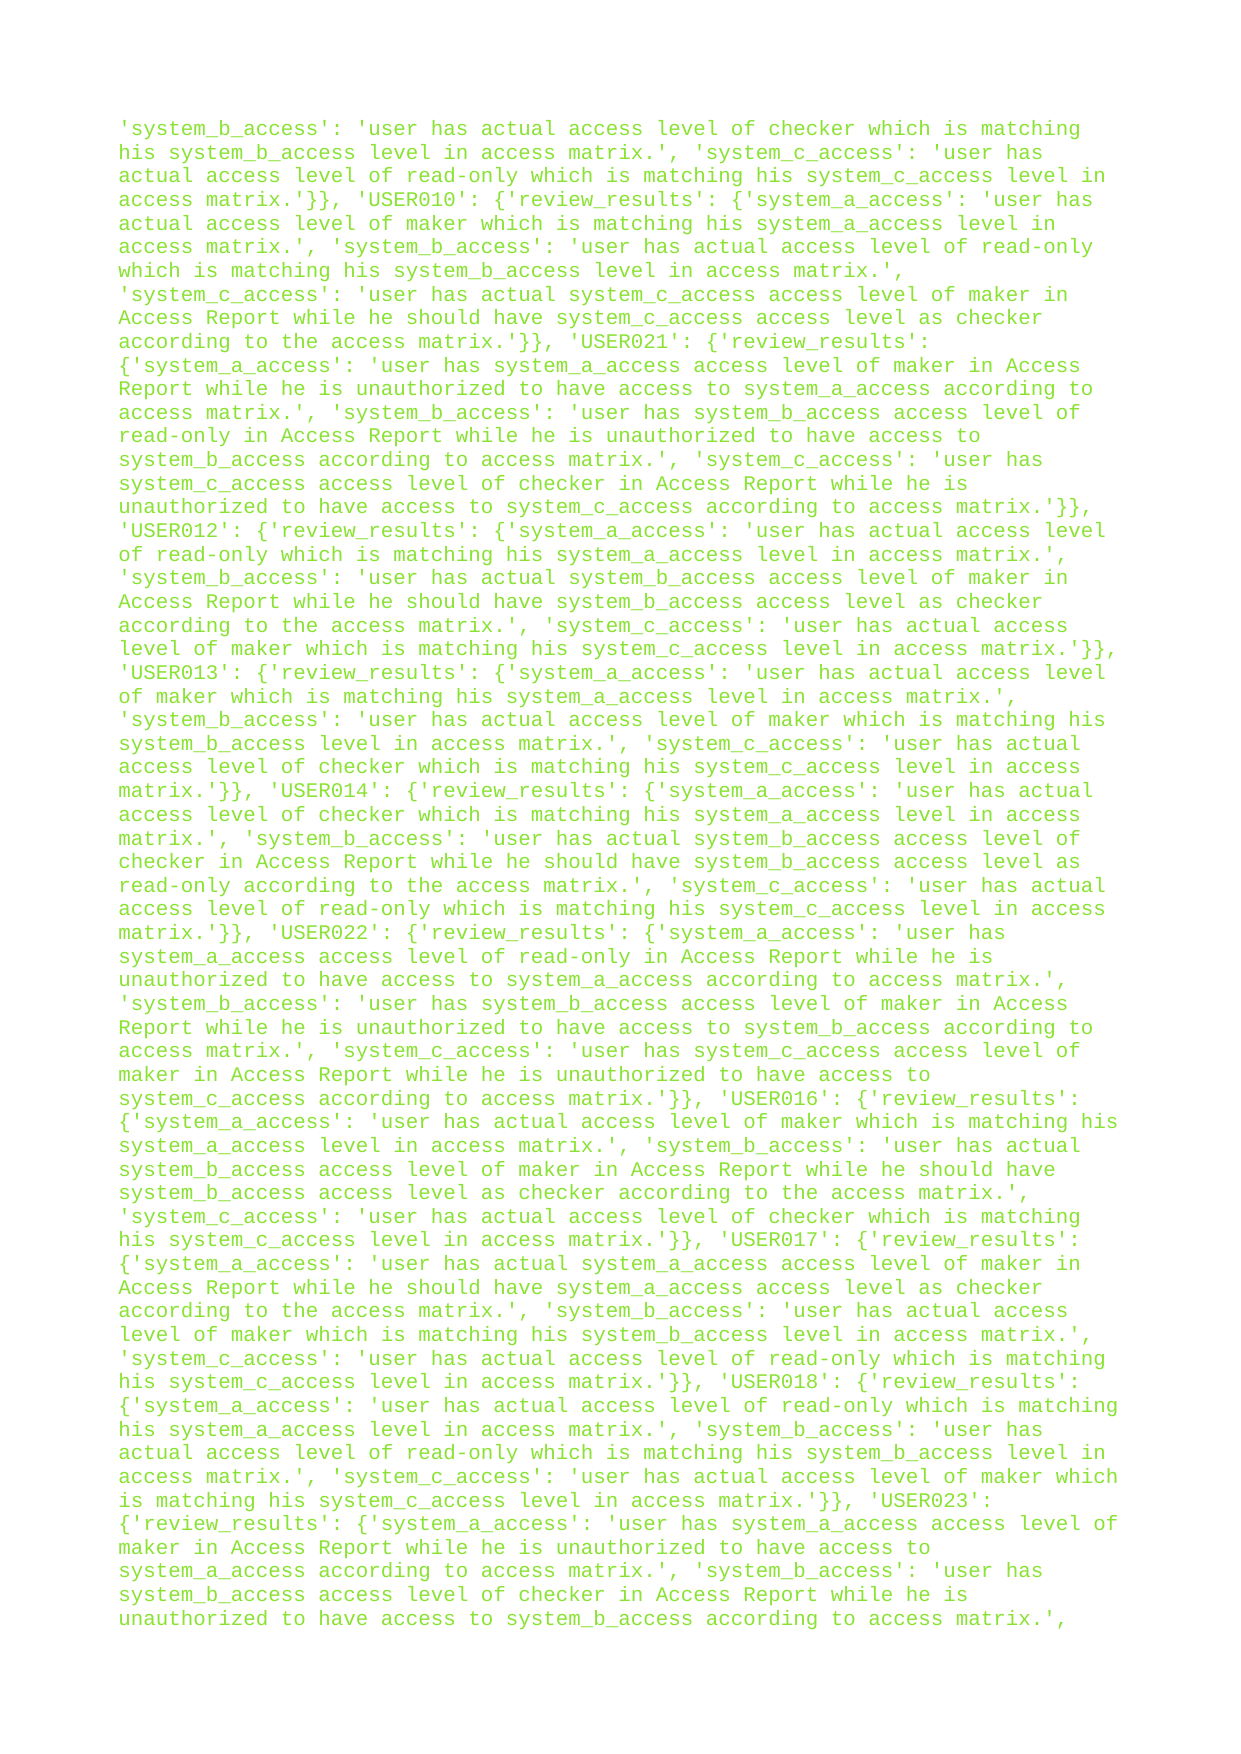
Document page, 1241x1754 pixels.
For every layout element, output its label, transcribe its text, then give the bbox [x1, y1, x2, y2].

text 'system_b_access': 'user has actual access level of checker which is matching his system_b_access level in access matrix.', 'system_c_access': 'user has actual access level of read-only which is matching his system_c_access level in access matrix.'}}, 'USER010': {'review_results': {'system_a_access': 'user has actual access level of maker which is matching his system_a_access level in access matrix.', 'system_b_access': 'user has actual access level of read-only which is matching his system_b_access level in access matrix.', 'system_c_access': 'user has actual system_c_access access level of maker in Access Report while he should have system_c_access access level as checker according to the access matrix.'}}, 'USER021': {'review_results': {'system_a_access': 'user has system_a_access access level of maker in Access Report while he is unauthorized to have access to system_a_access according to access matrix.', 'system_b_access': 'user has system_b_access access level of read-only in Access Report while he is unauthorized to have access to system_b_access according to access matrix.', 'system_c_access': 'user has system_c_access access level of checker in Access Report while he is unauthorized to have access to system_c_access according to access matrix.'}}, 'USER012': {'review_results': {'system_a_access': 'user has actual access level of read-only which is matching his system_a_access level in access matrix.', 'system_b_access': 'user has actual system_b_access access level of maker in Access Report while he should have system_b_access access level as checker according to the access matrix.', 'system_c_access': 'user has actual access level of maker which is matching his system_c_access level in access matrix.'}}, 'USER013': {'review_results': {'system_a_access': 'user has actual access level of maker which is matching his system_a_access level in access matrix.', 'system_b_access': 'user has actual access level of maker which is matching his system_b_access level in access matrix.', 'system_c_access': 'user has actual access level of checker which is matching his system_c_access level in access matrix.'}}, 'USER014': {'review_results': {'system_a_access': 'user has actual access level of checker which is matching his system_a_access level in access matrix.', 'system_b_access': 'user has actual system_b_access access level of checker in Access Report while he should have system_b_access access level as read-only according to the access matrix.', 'system_c_access': 'user has actual access level of read-only which is matching his system_c_access level in access matrix.'}}, 'USER022': {'review_results': {'system_a_access': 'user has system_a_access access level of read-only in Access Report while he is unauthorized to have access to system_a_access according to access matrix.', 'system_b_access': 'user has system_b_access access level of maker in Access Report while he is unauthorized to have access to system_b_access according to access matrix.', 'system_c_access': 'user has system_c_access access level of maker in Access Report while he is unauthorized to have access to system_c_access according to access matrix.'}}, 'USER016': {'review_results': {'system_a_access': 'user has actual access level of maker which is matching his system_a_access level in access matrix.', 'system_b_access': 'user has actual system_b_access access level of maker in Access Report while he should have system_b_access access level as checker according to the access matrix.', 'system_c_access': 'user has actual access level of checker which is matching his system_c_access level in access matrix.'}}, 'USER017': {'review_results': {'system_a_access': 'user has actual system_a_access access level of maker in Access Report while he should have system_a_access access level as checker according to the access matrix.', 'system_b_access': 'user has actual access level of maker which is matching his system_b_access level in access matrix.', 'system_c_access': 'user has actual access level of read-only which is matching his system_c_access level in access matrix.'}}, 'USER018': {'review_results': {'system_a_access': 'user has actual access level of read-only which is matching his system_a_access level in access matrix.', 'system_b_access': 'user has actual access level of read-only which is matching his system_b_access level in access matrix.', 'system_c_access': 'user has actual access level of maker which is matching his system_c_access level in access matrix.'}}, 'USER023': {'review_results': {'system_a_access': 'user has system_a_access access level of maker in Access Report while he is unauthorized to have access to system_a_access according to access matrix.', 'system_b_access': 'user has system_b_access access level of checker in Access Report while he is unauthorized to have access to system_b_access according to access matrix.', [118, 118, 1122, 1631]
